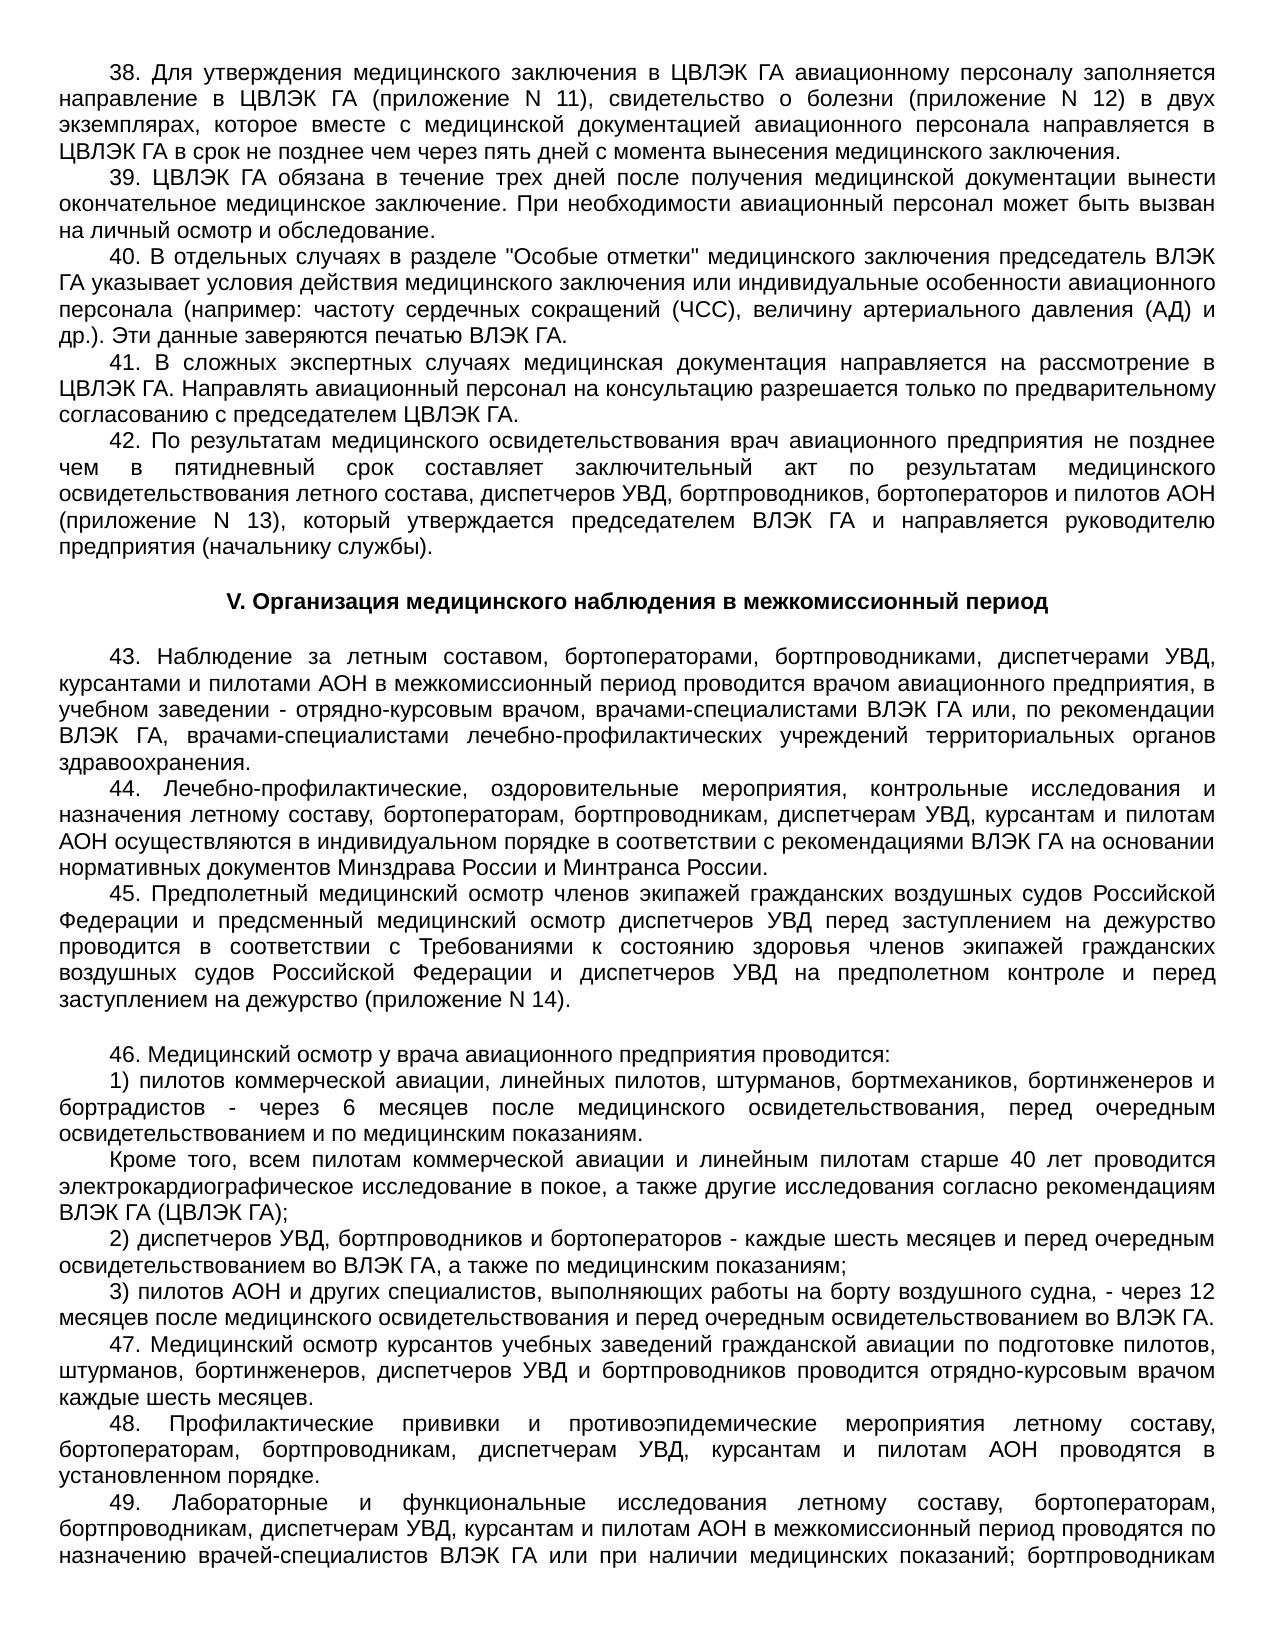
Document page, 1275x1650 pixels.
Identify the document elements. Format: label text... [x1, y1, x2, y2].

text V. Организация медицинского наблюдения в межкомиссионный период [58, 588, 1216, 614]
text 49. Лабораторные и функциональные исследования летному составу, бортоператорам, бортпроводникам, диспетчерам УВД, курсантам и пилотам АОН в межкомиссионный период проводятся по назначению врачей-специалистов ВЛЭК ГА или при наличии медицинских показаний; бортпроводникам [58, 1489, 1216, 1568]
text 38. Для утверждения медицинского заключения в ЦВЛЭК ГА авиационному персоналу заполняется направление в ЦВЛЭК ГА (приложение N 11), свидетельство о болезни (приложение N 12) в двух экземплярах, которое вместе с медицинской документацией авиационного персонала направляется в ЦВЛЭК ГА в срок не позднее чем через пять дней с момента вынесения медицинского заключения. [58, 58, 1216, 164]
text 43. Наблюдение за летным составом, бортоператорами, бортпроводниками, диспетчерами УВД, курсантами и пилотами АОН в межкомиссионный период проводится врачом авиационного предприятия, в учебном заведении - отрядно-курсовым врачом, врачами-специалистами ВЛЭК ГА или, по рекомендации ВЛЭК ГА, врачами-специалистами лечебно-профилактических учреждений территориальных органов здравоохранения. [58, 643, 1216, 775]
text 42. По результатам медицинского освидетельствования врач авиационного предприятия не позднее чем в пятидневный срок составляет заключительный акт по результатам медицинского освидетельствования летного состава, диспетчеров УВД, бортпроводников, бортоператоров и пилотов АОН (приложение N 13), который утверждается председателем ВЛЭК ГА и направляется руководителю предприятия (начальнику службы). [58, 427, 1216, 559]
text Кроме того, всем пилотам коммерческой авиации и линейным пилотам старше 40 лет проводится электрокардиографическое исследование в покое, а также другие исследования согласно рекомендациям ВЛЭК ГА (ЦВЛЭК ГА); [58, 1146, 1216, 1225]
text 40. В отдельных случаях в разделе "Особые отметки" медицинского заключения председатель ВЛЭК ГА указывает условия действия медицинского заключения или индивидуальные особенности авиационного персонала (например: частоту сердечных сокращений (ЧСС), величину артериального давления (АД) и др.). Эти данные заверяются печатью ВЛЭК ГА. [58, 243, 1216, 348]
text 1) пилотов коммерческой авиации, линейных пилотов, штурманов, бортмехаников, бортинженеров и бортрадистов - через 6 месяцев после медицинского освидетельствования, перед очередным освидетельствованием и по медицинским показаниям. [58, 1067, 1216, 1146]
text 44. Лечебно-профилактические, оздоровительные мероприятия, контрольные исследования и назначения летному составу, бортоператорам, бортпроводникам, диспетчерам УВД, курсантам и пилотам АОН осуществляются в индивидуальном порядке в соответствии с рекомендациями ВЛЭК ГА на основании нормативных документов Минздрава России и Минтранса России. [58, 775, 1216, 880]
text 47. Медицинский осмотр курсантов учебных заведений гражданской авиации по подготовке пилотов, штурманов, бортинженеров, диспетчеров УВД и бортпроводников проводится отрядно-курсовым врачом каждые шесть месяцев. [58, 1331, 1216, 1410]
text 2) диспетчеров УВД, бортпроводников и бортоператоров - каждые шесть месяцев и перед очередным освидетельствованием во ВЛЭК ГА, а также по медицинским показаниям; [58, 1225, 1216, 1278]
text 48. Профилактические прививки и противоэпидемические мероприятия летному составу, бортоператорам, бортпроводникам, диспетчерам УВД, курсантам и пилотам АОН проводятся в установленном порядке. [58, 1410, 1216, 1489]
text 46. Медицинский осмотр у врача авиационного предприятия проводится: [58, 1041, 1216, 1067]
text 3) пилотов АОН и других специалистов, выполняющих работы на борту воздушного судна, - через 12 месяцев после медицинского освидетельствования и перед очередным освидетельствованием во ВЛЭК ГА. [58, 1278, 1216, 1331]
text 41. В сложных экспертных случаях медицинская документация направляется на рассмотрение в ЦВЛЭК ГА. Направлять авиационный персонал на консультацию разрешается только по предварительному согласованию с председателем ЦВЛЭК ГА. [58, 348, 1216, 427]
text 39. ЦВЛЭК ГА обязана в течение трех дней после получения медицинской документации вынести окончательное медицинское заключение. При необходимости авиационный персонал может быть вызван на личный осмотр и обследование. [58, 164, 1216, 243]
text 45. Предполетный медицинский осмотр членов экипажей гражданских воздушных судов Российской Федерации и предсменный медицинский осмотр диспетчеров УВД перед заступлением на дежурство проводится в соответствии с Требованиями к состоянию здоровья членов экипажей гражданских воздушных судов Российской Федерации и диспетчеров УВД на предполетном контроле и перед заступлением на дежурство (приложение N 14). [58, 880, 1216, 1012]
